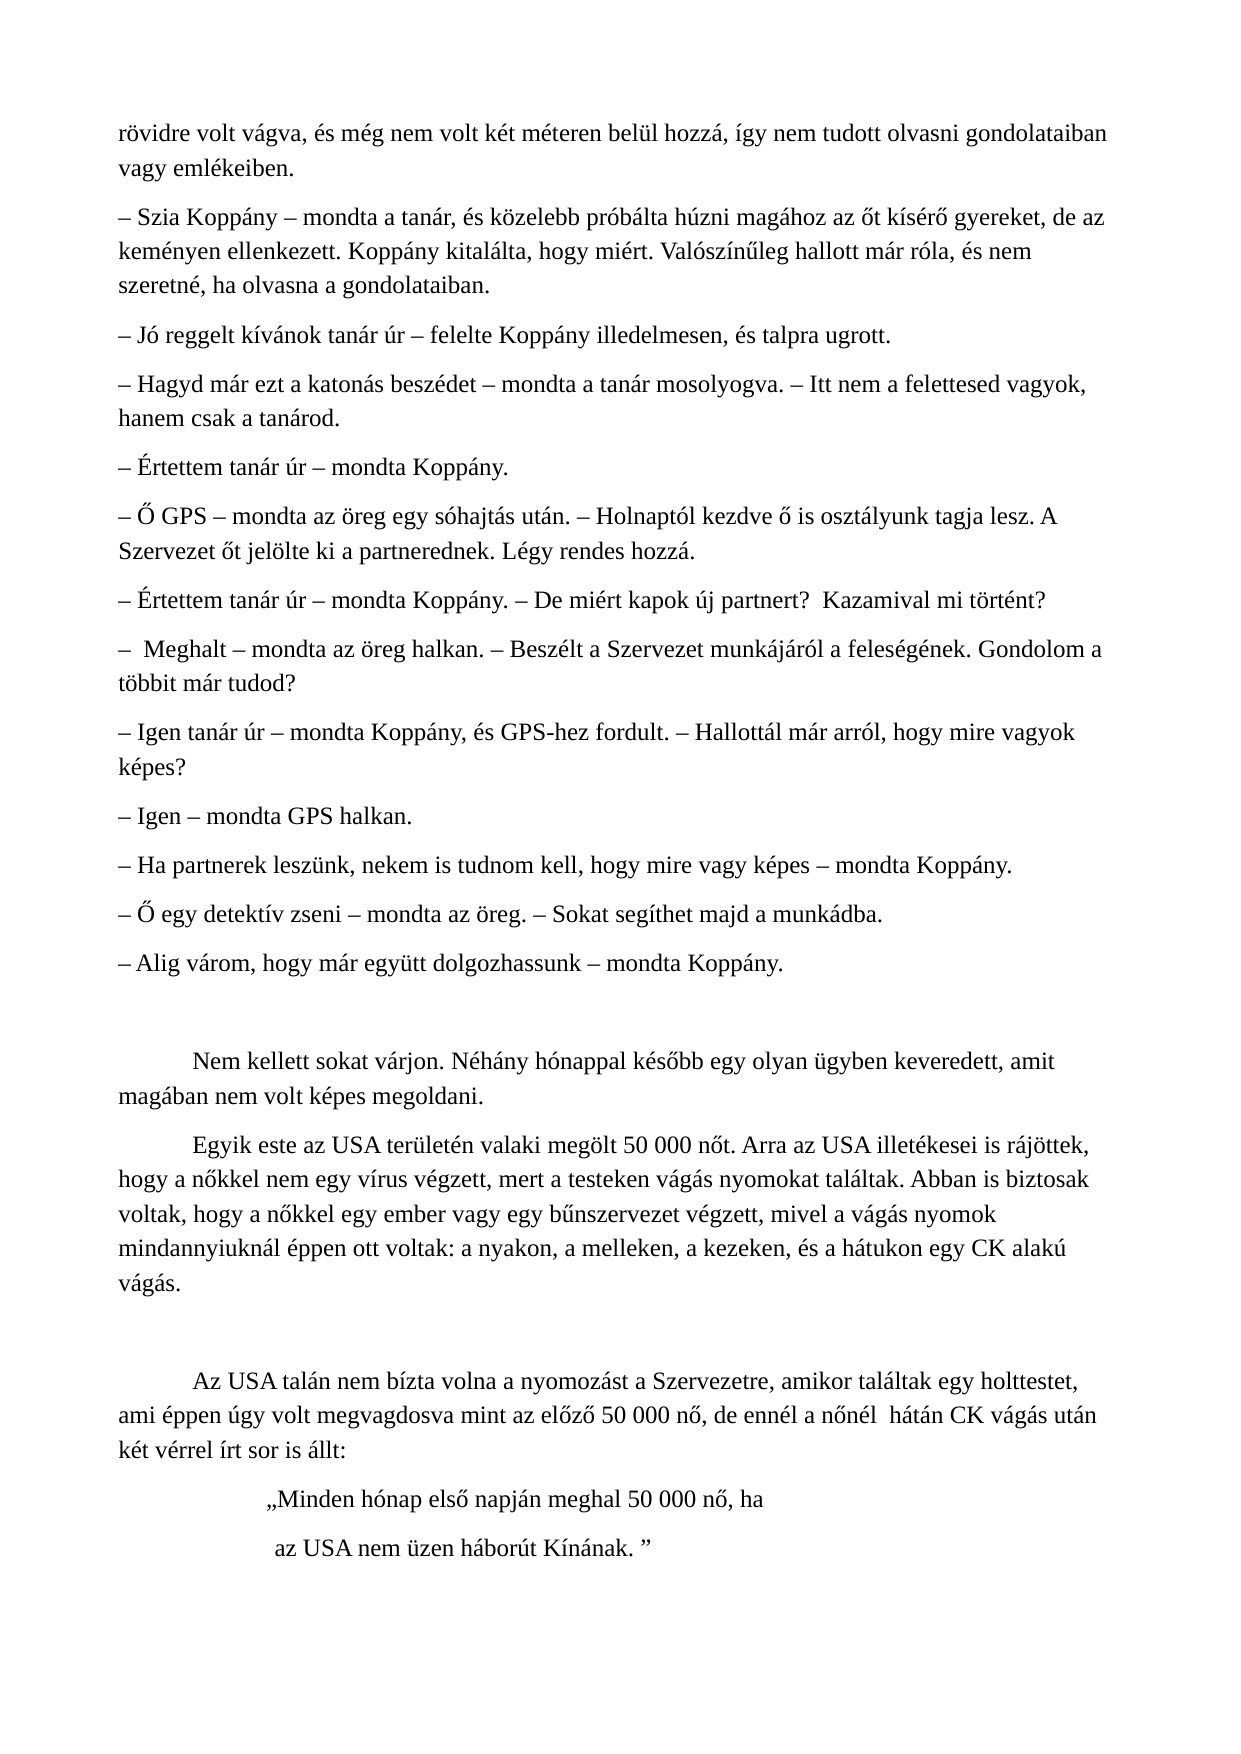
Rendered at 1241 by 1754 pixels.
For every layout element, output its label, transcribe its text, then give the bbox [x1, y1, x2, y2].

text – Meghalt – mondta az öreg halkan. – Beszélt a Szervezet munkájáról a feleségének. Gondolom a többit már tudod? [118, 634, 1122, 697]
text – Szia Koppány – mondta a tanár, és közelebb próbálta húzni magához az őt kísérő gyereket, de az keményen ellenkezett. Koppány kitalálta, hogy miért. Valószínűleg hallott már róla, és nem szeretné, ha olvasna a gondolataiban. [118, 202, 1122, 299]
text – Igen tanár úr – mondta Koppány, és GPS-hez fordult. – Hallottál már arról, hogy mire vagyok képes? [118, 717, 1122, 781]
text „Minden hónap első napján meghal 50 000 nő, ha [118, 1484, 1122, 1513]
text Egyik este az USA területén valaki megölt 50 000 nőt. Arra az USA illetékesei is rájöttek, hogy a nőkkel nem egy vírus végzett, mert a testeken vágás nyomokat találtak. Abban is biztosak voltak, hogy a nőkkel egy ember vagy egy bűnszervezet végzett, mivel a vágás nyomok mindannyiuknál éppen ott voltak: a nyakon, a melleken, a kezeken, és a hátukon egy CK alakú vágás. [118, 1130, 1122, 1297]
text – Jó reggelt kívánok tanár úr – felelte Koppány illedelmesen, és talpra ugrott. [118, 320, 1122, 348]
text – Értettem tanár úr – mondta Koppány. – De miért kapok új partnert? Kazamival mi történt? [118, 585, 1122, 614]
text Az USA talán nem bízta volna a nyomozást a Szervezetre, amikor találtak egy holttestet, ami éppen úgy volt megvagdosva mint az előző 50 000 nő, de ennél a nőnél hátán CK vágás után két vérrel írt sor is állt: [118, 1366, 1122, 1464]
text rövidre volt vágva, és még nem volt két méteren belül hozzá, így nem tudott olvasni gondolataiban vagy emlékeiben. [118, 118, 1122, 181]
text – Ő GPS – mondta az öreg egy sóhajtás után. – Holnaptól kezdve ő is osztályunk tagja lesz. A Szervezet őt jelölte ki a partnerednek. Légy rendes hozzá. [118, 501, 1122, 564]
text az USA nem üzen háborút Kínának. ” [118, 1533, 1122, 1562]
text – Alig várom, hogy már együtt dolgozhassunk – mondta Koppány. [118, 948, 1122, 977]
text – Igen – mondta GPS halkan. [118, 801, 1122, 830]
text Nem kellett sokat várjon. Néhány hónappal később egy olyan ügyben keveredett, amit magában nem volt képes megoldani. [118, 1046, 1122, 1109]
text – Ha partnerek leszünk, nekem is tudnom kell, hogy mire vagy képes – mondta Koppány. [118, 850, 1122, 879]
text – Hagyd már ezt a katonás beszédet – mondta a tanár mosolyogva. – Itt nem a felettesed vagyok, hanem csak a tanárod. [118, 369, 1122, 432]
text – Ő egy detektív zseni – mondta az öreg. – Sokat segíthet majd a munkádba. [118, 899, 1122, 928]
text – Értettem tanár úr – mondta Koppány. [118, 452, 1122, 481]
